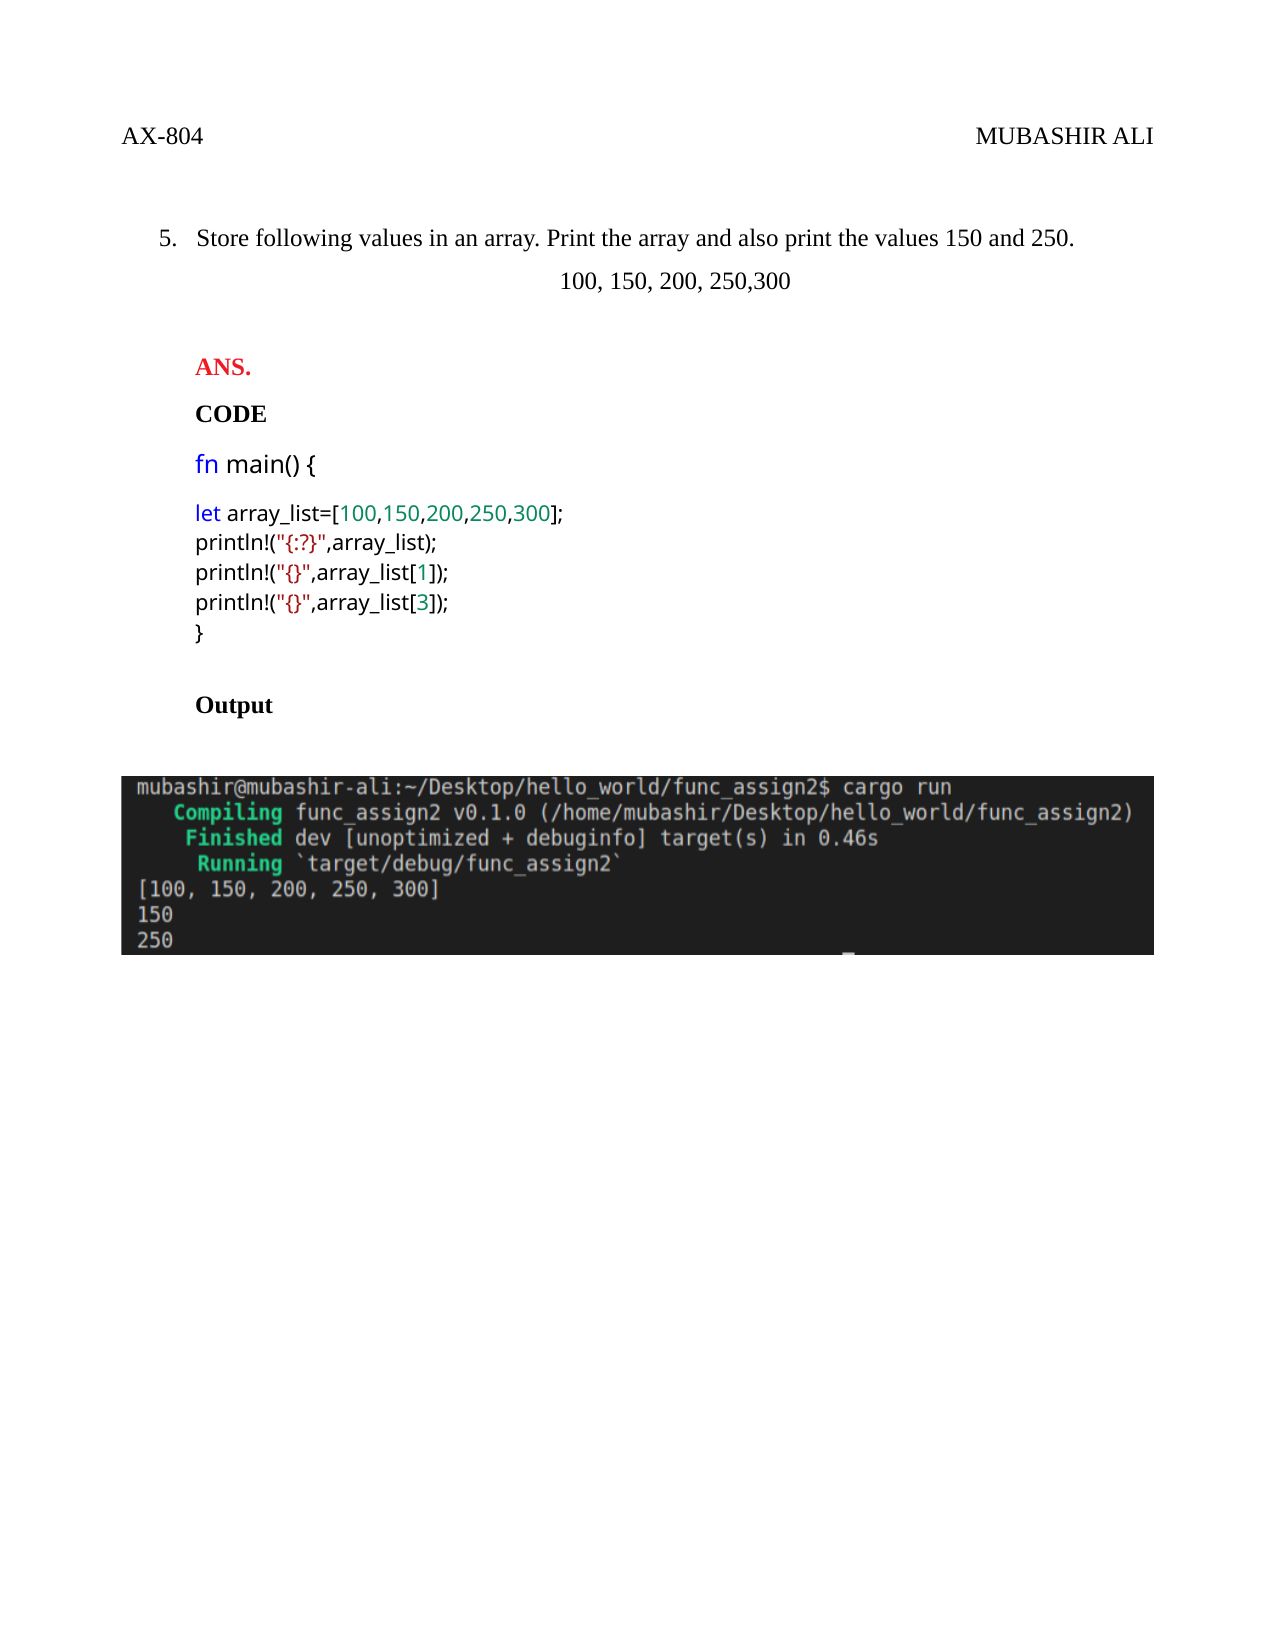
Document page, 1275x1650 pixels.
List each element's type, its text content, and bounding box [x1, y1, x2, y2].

text } [121, 617, 1154, 647]
text CODE [121, 396, 1154, 429]
list Store following values in an array. Print the array and also print the values 150 and 250. [159, 223, 1154, 252]
text Output [121, 690, 1154, 718]
text let array_list=[100,150,200,250,300]; [121, 498, 1154, 527]
text println!("{}",array_list[3]); [121, 587, 1154, 617]
text fn main() { [121, 447, 1154, 481]
picture [121, 776, 1154, 955]
text ANS. [121, 352, 1154, 381]
text println!("{:?}",array_list); [121, 527, 1154, 557]
text println!("{}",array_list[1]); [121, 557, 1154, 587]
list 100, 150, 200, 250,300 [159, 266, 1154, 295]
